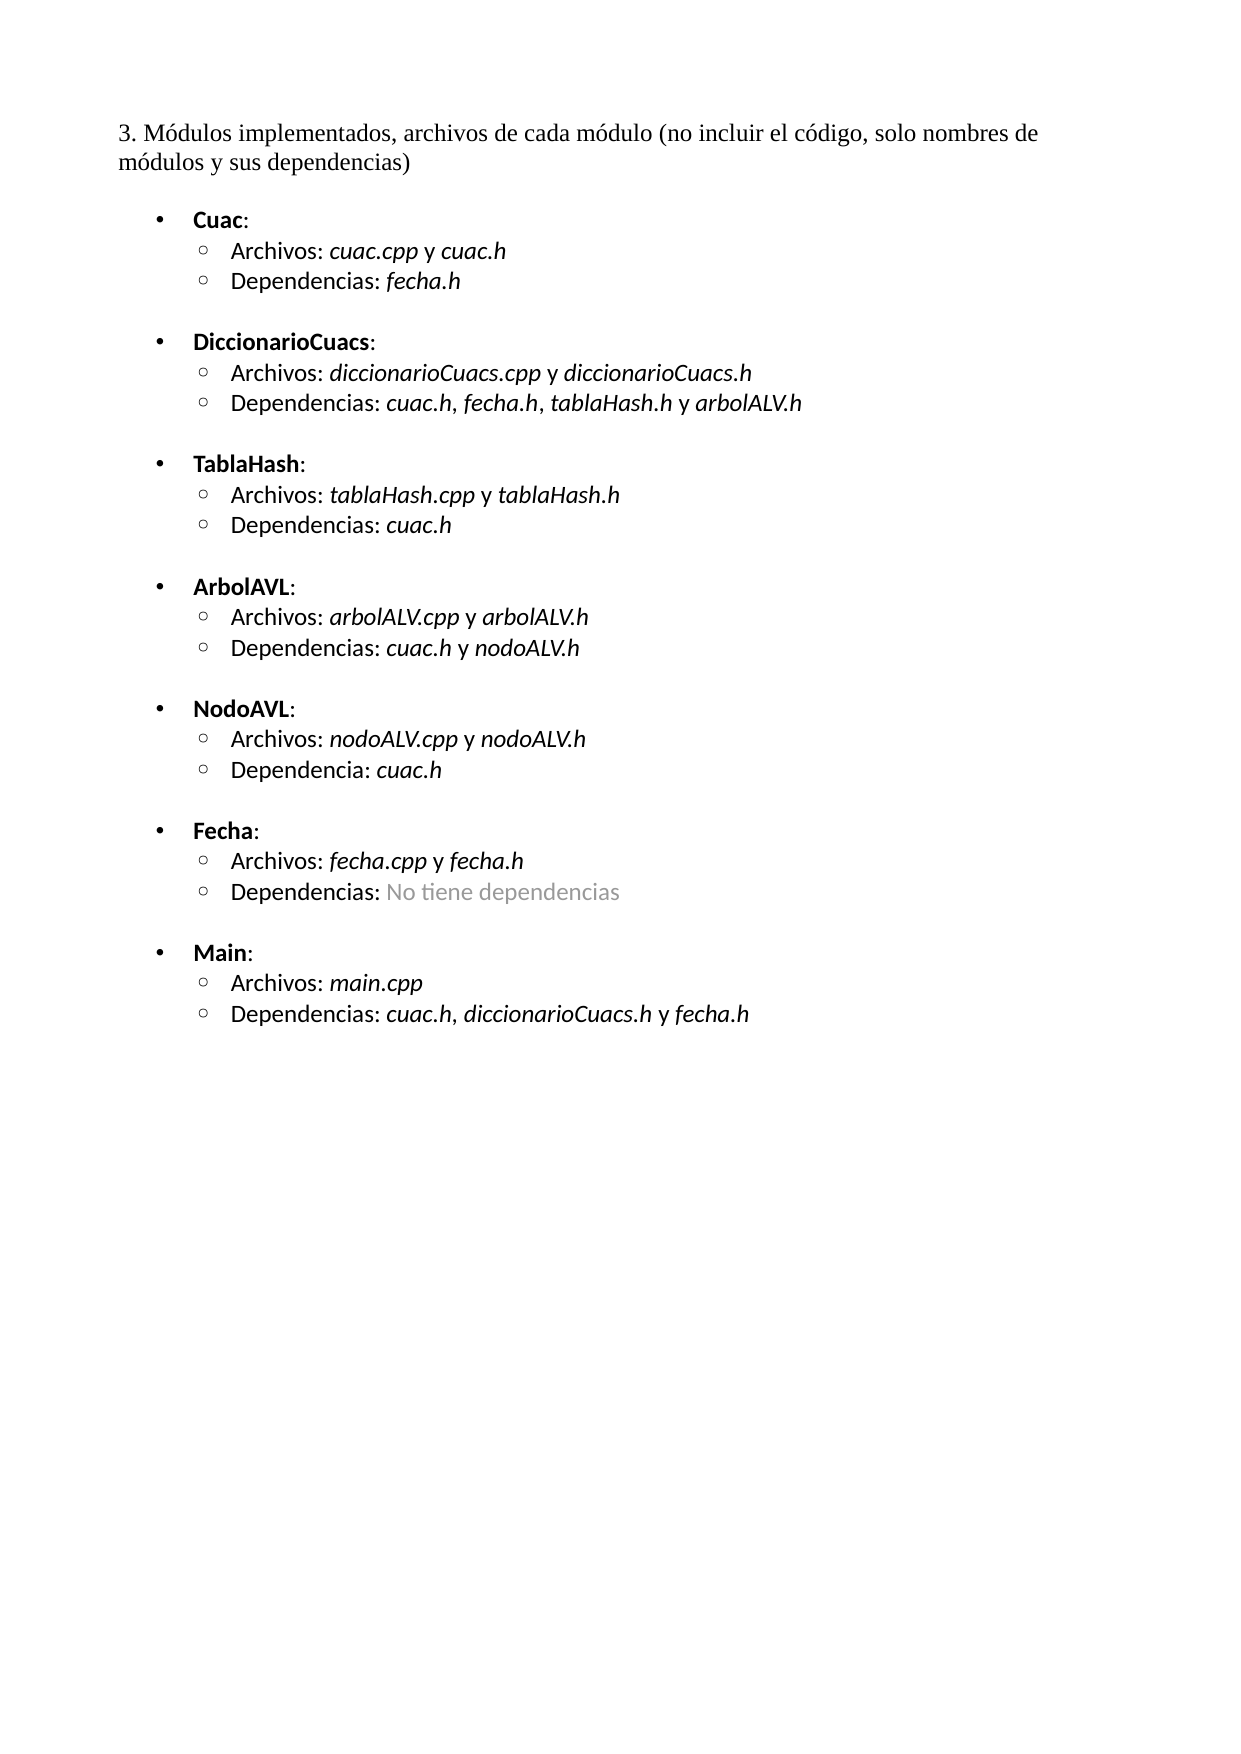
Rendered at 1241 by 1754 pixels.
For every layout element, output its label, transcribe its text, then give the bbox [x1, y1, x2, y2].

list Archivos: cuac.cpp y cuac.h [193, 235, 1122, 265]
list Dependencias: No tiene dependencias [193, 876, 1122, 906]
list Archivos: nodoALV.cpp y nodoALV.h [193, 723, 1122, 754]
list Archivos: tablaHash.cpp y tablaHash.h [193, 479, 1122, 509]
list DiccionarioCuacs: [156, 326, 1122, 357]
list Dependencias: cuac.h [193, 509, 1122, 540]
list Dependencias: fecha.h [193, 265, 1122, 296]
list TablaHash: [156, 448, 1122, 479]
list NodoAVL: [156, 693, 1122, 723]
list Dependencias: cuac.h, diccionarioCuacs.h y fecha.h [193, 998, 1122, 1028]
list Main: [156, 937, 1122, 967]
list Dependencias: cuac.h y nodoALV.h [193, 632, 1122, 662]
list Dependencias: cuac.h, fecha.h, tablaHash.h y arbolALV.h [193, 387, 1122, 418]
list Archivos: main.cpp [193, 967, 1122, 998]
list Cuac: [156, 204, 1122, 235]
list Fecha: [156, 815, 1122, 845]
list Archivos: fecha.cpp y fecha.h [193, 845, 1122, 876]
list Archivos: arbolALV.cpp y arbolALV.h [193, 601, 1122, 632]
list Archivos: diccionarioCuacs.cpp y diccionarioCuacs.h [193, 357, 1122, 387]
text 3. Módulos implementados, archivos de cada módulo (no incluir el código, solo nombres de módulos y sus dependencias) [118, 118, 1122, 176]
list ArbolAVL: [156, 571, 1122, 601]
list Dependencia: cuac.h [193, 754, 1122, 784]
